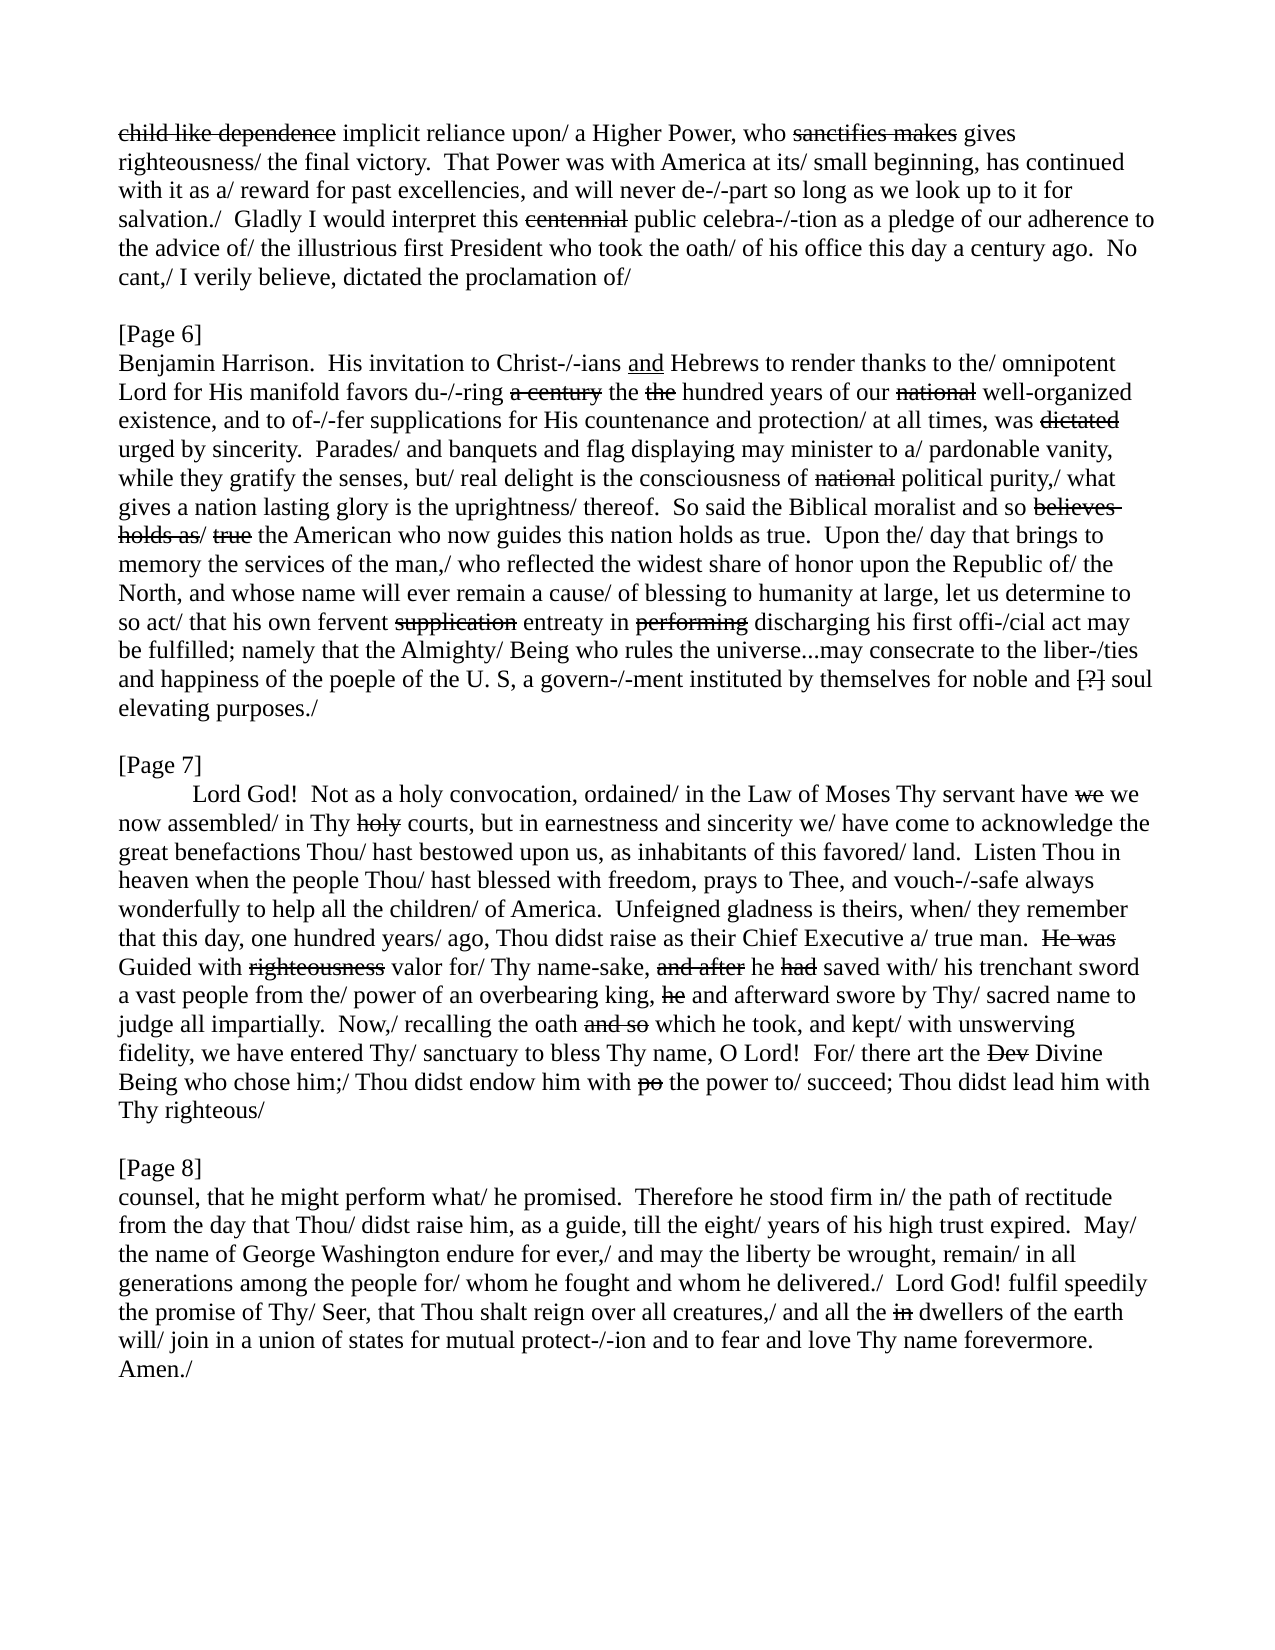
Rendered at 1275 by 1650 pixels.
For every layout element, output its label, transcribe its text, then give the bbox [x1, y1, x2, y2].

text [Page 7] [118, 751, 1157, 779]
text Lord God! Not as a holy convocation, ordained/ in the Law of Moses Thy servant have we we now assembled/ in Thy holy courts, but in earnestness and sincerity we/ have come to acknowledge the great benefactions Thou/ hast bestowed upon us, as inhabitants of this favored/ land. Listen Thou in heaven when the people Thou/ hast blessed with freedom, prays to Thee, and vouch-/-safe always wonderfully to help all the children/ of America. Unfeigned gladness is theirs, when/ they remember that this day, one hundred years/ ago, Thou didst raise as their Chief Executive a/ true man. He was Guided with righteousness valor for/ Thy name-sake, and after he had saved with/ his trenchant sword a vast people from the/ power of an overbearing king, he and afterward swore by Thy/ sacred name to judge all impartially. Now,/ recalling the oath and so which he took, and kept/ with unswerving fidelity, we have entered Thy/ sanctuary to bless Thy name, O Lord! For/ there art the Dev Divine Being who chose him;/ Thou didst endow him with po the power to/ succeed; Thou didst lead him with Thy righteous/ [118, 779, 1157, 1124]
text Benjamin Harrison. His invitation to Christ-/-ians and Hebrews to render thanks to the/ omnipotent Lord for His manifold favors du-/-ring a century the the hundred years of our national well-organized existence, and to of-/-fer supplications for His countenance and protection/ at all times, was dictated urged by sincerity. Parades/ and banquets and flag displaying may minister to a/ pardonable vanity, while they gratify the senses, but/ real delight is the consciousness of national political purity,/ what gives a nation lasting glory is the uprightness/ thereof. So said the Biblical moralist and so believes holds as/ true the American who now guides this nation holds as true. Upon the/ day that brings to memory the services of the man,/ who reflected the widest share of honor upon the Republic of/ the North, and whose name will ever remain a cause/ of blessing to humanity at large, let us determine to so act/ that his own fervent supplication entreaty in performing discharging his first offi-/cial act may be fulfilled; namely that the Almighty/ Being who rules the universe...may consecrate to the liber-/ties and happiness of the poeple of the U. S, a govern-/-ment instituted by themselves for noble and [?] soul elevating purposes./ [118, 348, 1157, 722]
text child like dependence implicit reliance upon/ a Higher Power, who sanctifies makes gives righteousness/ the final victory. That Power was with America at its/ small beginning, has continued with it as a/ reward for past excellencies, and will never de-/-part so long as we look up to it for salvation./ Gladly I would interpret this centennial public celebra-/-tion as a pledge of our adherence to the advice of/ the illustrious first President who took the oath/ of his office this day a century ago. No cant,/ I verily believe, dictated the proclamation of/ [118, 118, 1157, 291]
text counsel, that he might perform what/ he promised. Therefore he stood firm in/ the path of rectitude from the day that Thou/ didst raise him, as a guide, till the eight/ years of his high trust expired. May/ the name of George Washington endure for ever,/ and may the liberty be wrought, remain/ in all generations among the people for/ whom he fought and whom he delivered./ Lord God! fulfil speedily the promise of Thy/ Seer, that Thou shalt reign over all creatures,/ and all the in dwellers of the earth will/ join in a union of states for mutual protect-/-ion and to fear and love Thy name forevermore. Amen./ [118, 1182, 1157, 1383]
text [Page 6] [118, 319, 1157, 348]
text [Page 8] [118, 1153, 1157, 1182]
